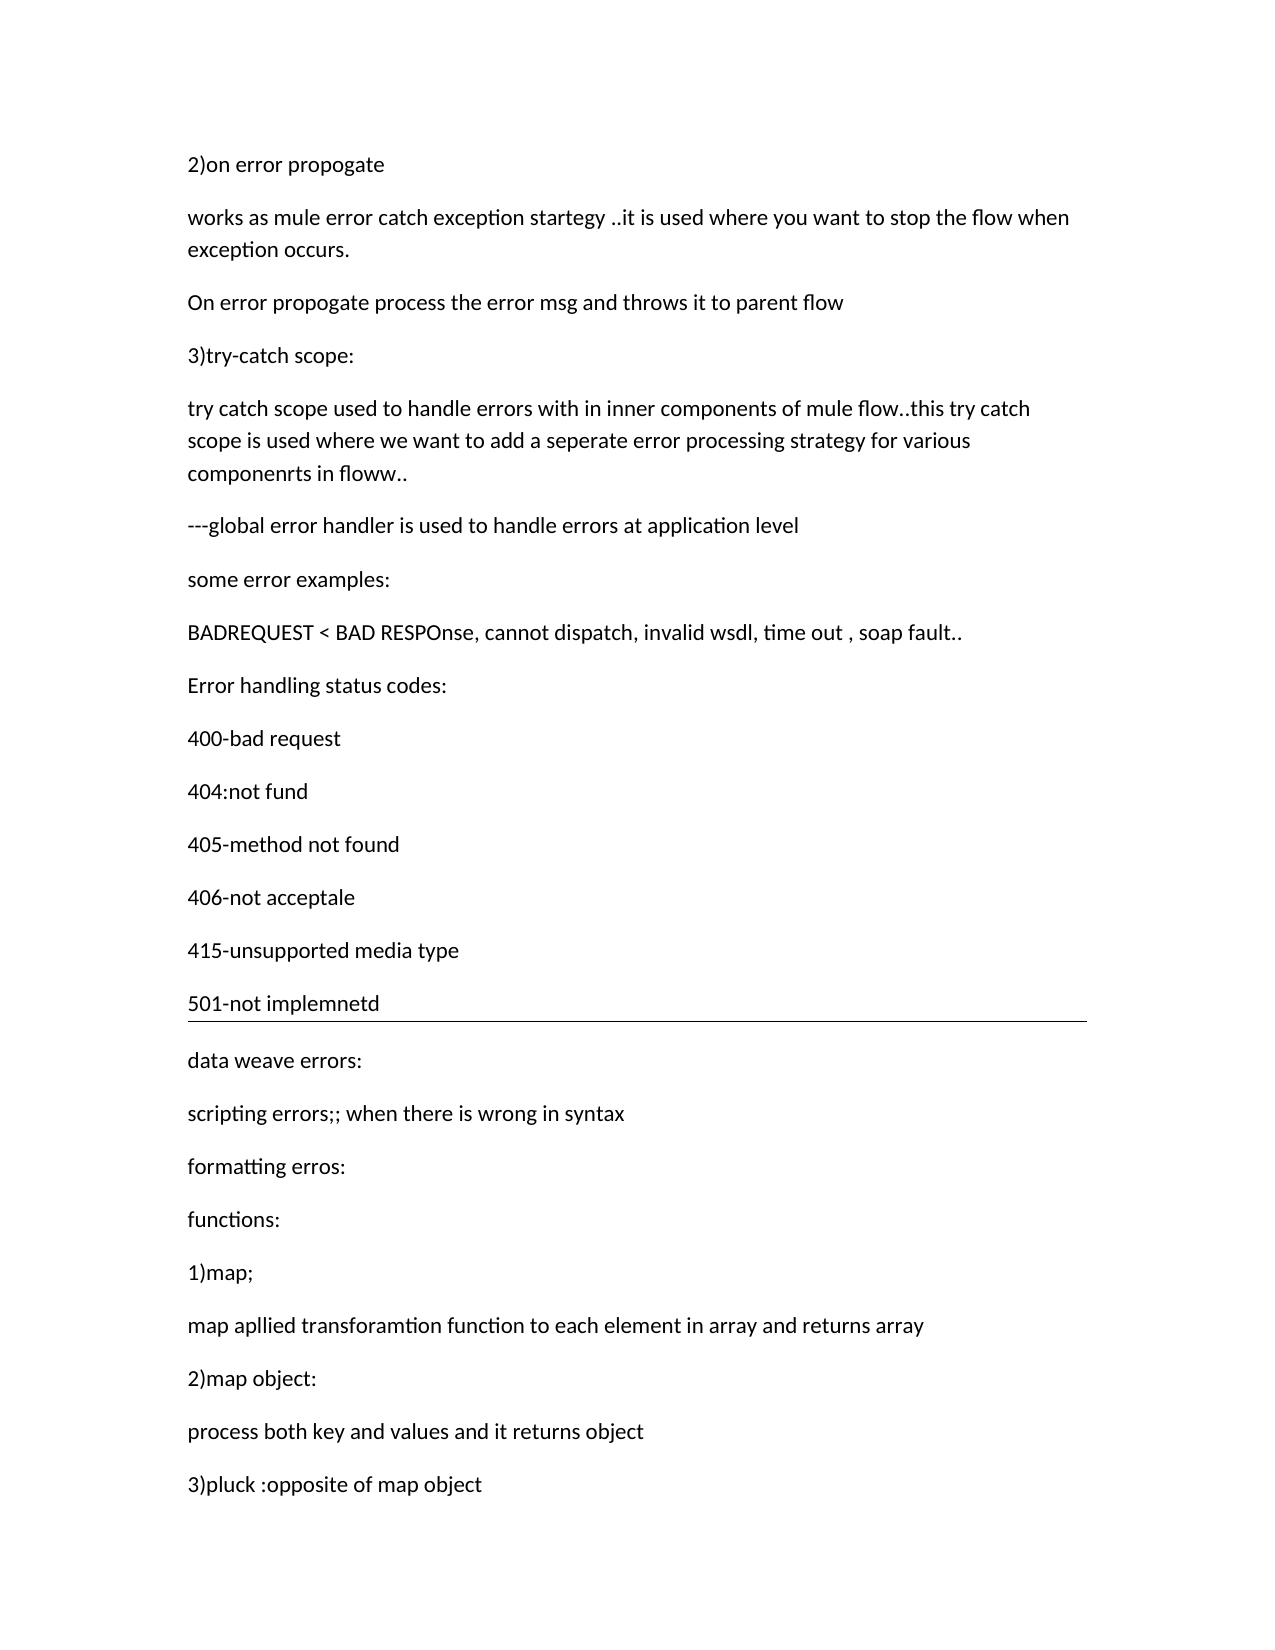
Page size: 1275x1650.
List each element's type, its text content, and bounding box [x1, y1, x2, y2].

text 415-unsupported media type [187, 936, 1087, 964]
text 3)try-catch scope: [187, 341, 1087, 369]
text data weave errors: [187, 1046, 1087, 1074]
text 2)map object: [187, 1364, 1087, 1392]
text try catch scope used to handle errors with in inner components of mule flow..this try catch scope is used where we want to add a seperate error processing strategy for various componenrts in floww.. [187, 394, 1087, 487]
text scripting errors;; when there is wrong in syntax [187, 1099, 1087, 1127]
text map apllied transforamtion function to each element in array and returns array [187, 1311, 1087, 1339]
text 501-not implemnetd [187, 989, 1087, 1021]
text 405-method not found [187, 830, 1087, 858]
text 400-bad request [187, 724, 1087, 752]
text Error handling status codes: [187, 671, 1087, 699]
text process both key and values and it returns object [187, 1417, 1087, 1446]
text 404:not fund [187, 777, 1087, 805]
text ---global error handler is used to handle errors at application level [187, 512, 1087, 540]
text formatting erros: [187, 1152, 1087, 1180]
text BADREQUEST < BAD RESPOnse, cannot dispatch, invalid wsdl, time out , soap fault.. [187, 618, 1087, 646]
text On error propogate process the error msg and throws it to parent flow [187, 288, 1087, 316]
text 3)pluck :opposite of map object [187, 1471, 1087, 1498]
text functions: [187, 1205, 1087, 1233]
text 1)map; [187, 1258, 1087, 1286]
text works as mule error catch exception startegy ..it is used where you want to stop the flow when exception occurs. [187, 203, 1087, 263]
text 2)on error propogate [187, 150, 1087, 178]
text 406-not acceptale [187, 883, 1087, 911]
text some error examples: [187, 565, 1087, 593]
